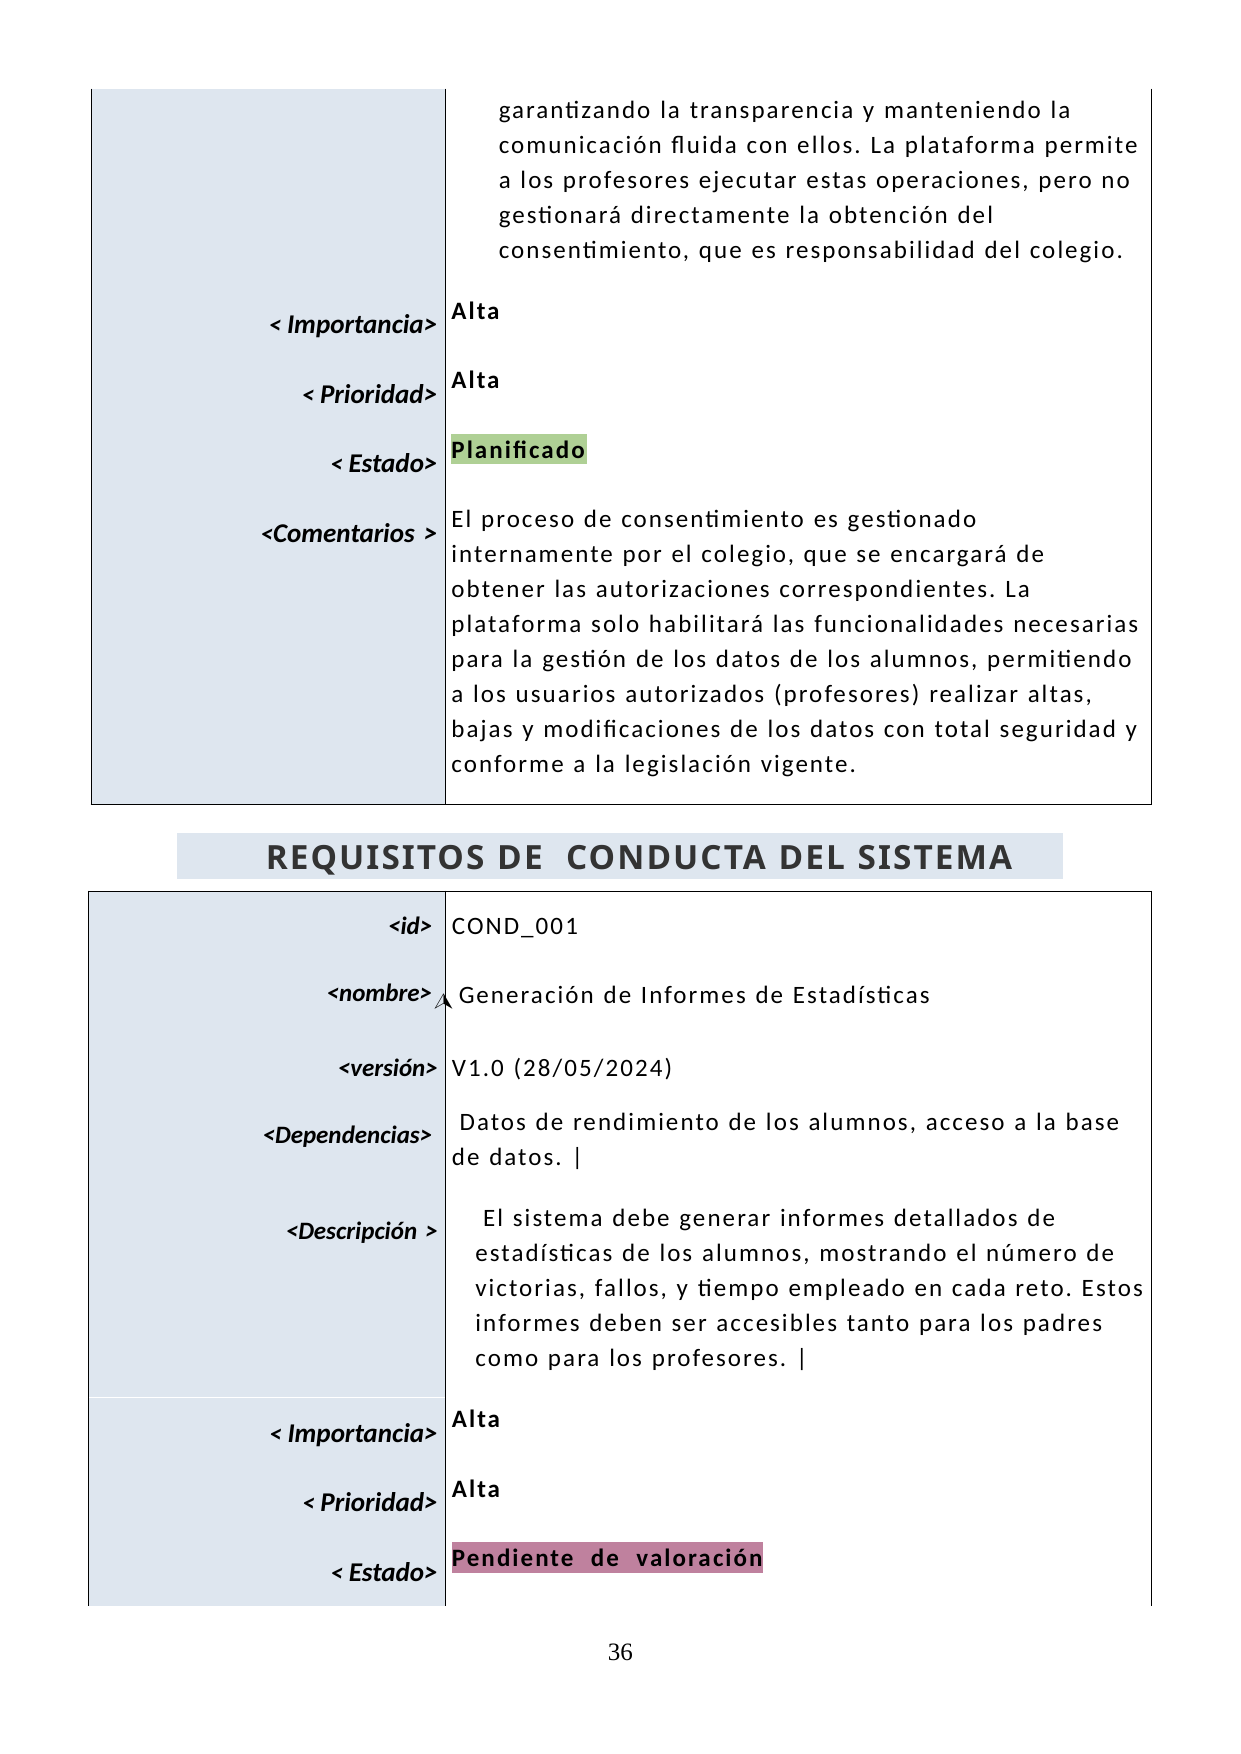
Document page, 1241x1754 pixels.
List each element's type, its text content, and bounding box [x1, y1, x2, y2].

table_cell Planificado [446, 428, 1151, 498]
table_cell garantizando la transparencia y manteniendo la comunicación fluida con ellos. La plataforma permite a los profesores ejecutar estas operaciones, pero no gestionará directamente la obtención del consentimiento, que es responsabilidad del colegio. [446, 89, 1151, 289]
table_cell < Prioridad> [92, 359, 445, 428]
table_cell Alta [446, 1398, 1151, 1467]
table_cell Alta [446, 359, 1151, 428]
table_cell [92, 89, 445, 289]
table_header COND_001 [446, 892, 1151, 959]
table_cell V1.0 (28/05/2024) [446, 1034, 1151, 1101]
table_cell < Prioridad> [89, 1467, 445, 1536]
table_cell Pendiente de valoración [446, 1536, 1151, 1606]
table_cell <Comentarios > [92, 498, 445, 804]
table_cell <nombre> [89, 959, 445, 1034]
table_cell Alta [446, 1467, 1151, 1536]
subtitle REQUISITOS DE CONDUCTA DEL SISTEMA [177, 833, 1063, 879]
table_cell Alta [446, 289, 1151, 359]
table_cell < Estado> [92, 428, 445, 498]
table_cell < Importancia> [89, 1398, 445, 1467]
table_cell <Descripción > [89, 1197, 445, 1397]
table_cell < Importancia> [92, 289, 445, 359]
table_cell < Estado> [89, 1536, 445, 1606]
table_cell El sistema debe generar informes detallados de estadísticas de los alumnos, mostrando el número de victorias, fallos, y tiempo empleado en cada reto. Estos informes deben ser accesibles tanto para los padres como para los profesores. | [446, 1197, 1151, 1397]
table_cell Generación de Informes de Estadísticas [446, 959, 1151, 1034]
table_cell <Dependencias> [89, 1101, 445, 1197]
table_header <id> [89, 892, 445, 959]
table_cell <versión> [89, 1034, 445, 1101]
table_cell El proceso de consentimiento es gestionado internamente por el colegio, que se encargará de obtener las autorizaciones correspondientes. La plataforma solo habilitará las funcionalidades necesarias para la gestión de los datos de los alumnos, permitiendo a los usuarios autorizados (profesores) realizar altas, bajas y modificaciones de los datos con total seguridad y conforme a la legislación vigente. [446, 498, 1151, 804]
table_cell Datos de rendimiento de los alumnos, acceso a la base de datos. | [446, 1101, 1151, 1197]
